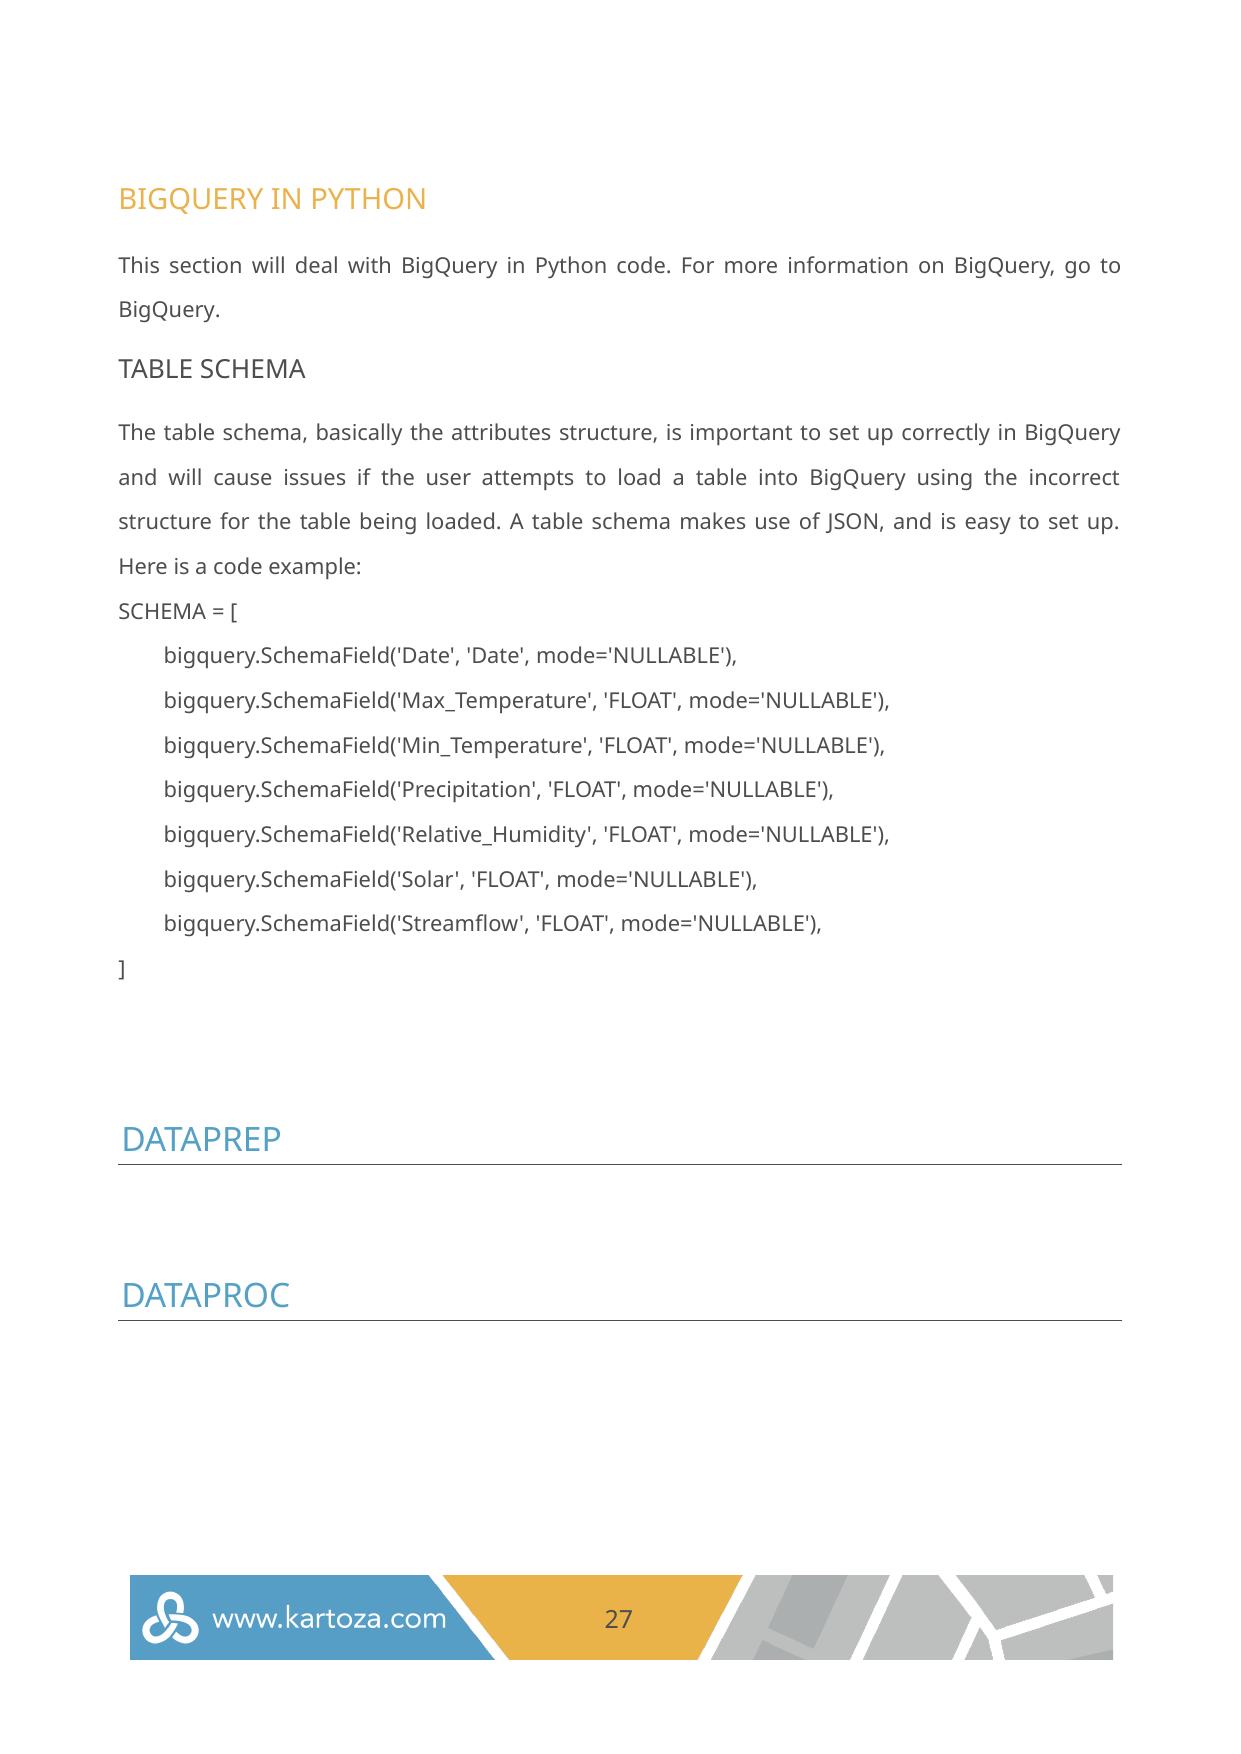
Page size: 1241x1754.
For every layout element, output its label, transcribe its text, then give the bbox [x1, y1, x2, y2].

subtitle Dataproc [118, 1269, 1122, 1320]
text This section will deal with BigQuery in Python code. For more information on BigQuery, go to BigQuery. [118, 250, 1122, 324]
subtitle Table schema [118, 351, 1122, 387]
subtitle Dataprep [118, 1112, 1122, 1164]
text The table schema, basically the attributes structure, is important to set up correctly in BigQuery and will cause issues if the user attempts to load a table into BigQuery using the incorrect structure for the table being loaded. A table schema makes use of JSON, and is easy to set up. Here is a code example: [118, 417, 1122, 581]
subtitle BigQuery in Python [118, 178, 1122, 218]
picture [130, 1575, 1114, 1660]
text SCHEMA = [ bigquery.SchemaField('Date', 'Date', mode='NULLABLE'), bigquery.SchemaField('Max_Temperature', 'FLOAT', mode='NULLABLE'), bigquery.SchemaField('Min_Temperature', 'FLOAT', mode='NULLABLE'), bigquery.SchemaField('Precipitation', 'FLOAT', mode='NULLABLE'), bigquery.SchemaField('Relative_Humidity', 'FLOAT', mode='NULLABLE'), bigquery.SchemaField('Solar', 'FLOAT', mode='NULLABLE'), bigquery.SchemaField('Streamflow', 'FLOAT', mode='NULLABLE'), [118, 596, 1122, 938]
text ] [118, 953, 1122, 983]
